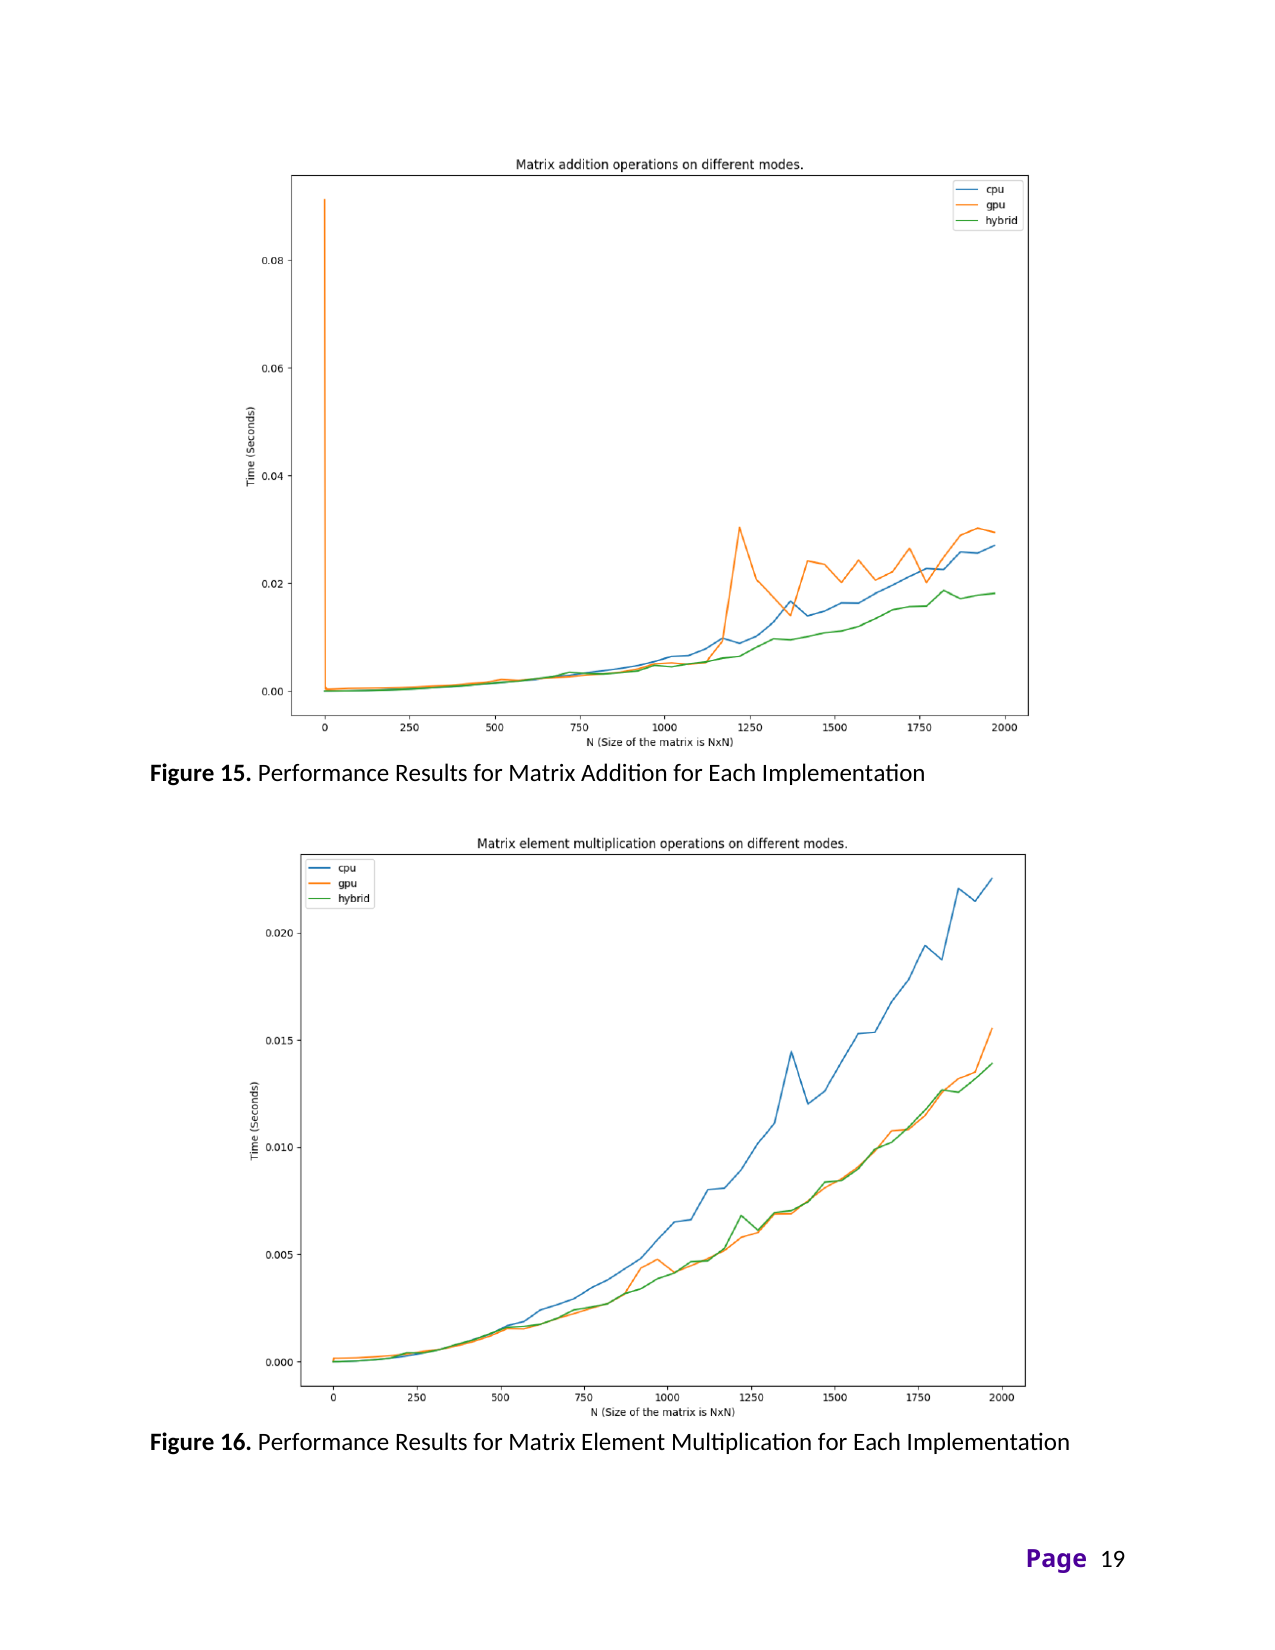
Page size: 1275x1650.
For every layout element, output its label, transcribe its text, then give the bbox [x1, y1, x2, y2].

picture [243, 826, 1032, 1422]
picture [242, 150, 1033, 753]
text Figure 15. Performance Results for Matrix Addition for Each Implementation [150, 757, 1125, 787]
text Figure 16. Performance Results for Matrix Element Multiplication for Each Implementation [150, 1426, 1125, 1457]
